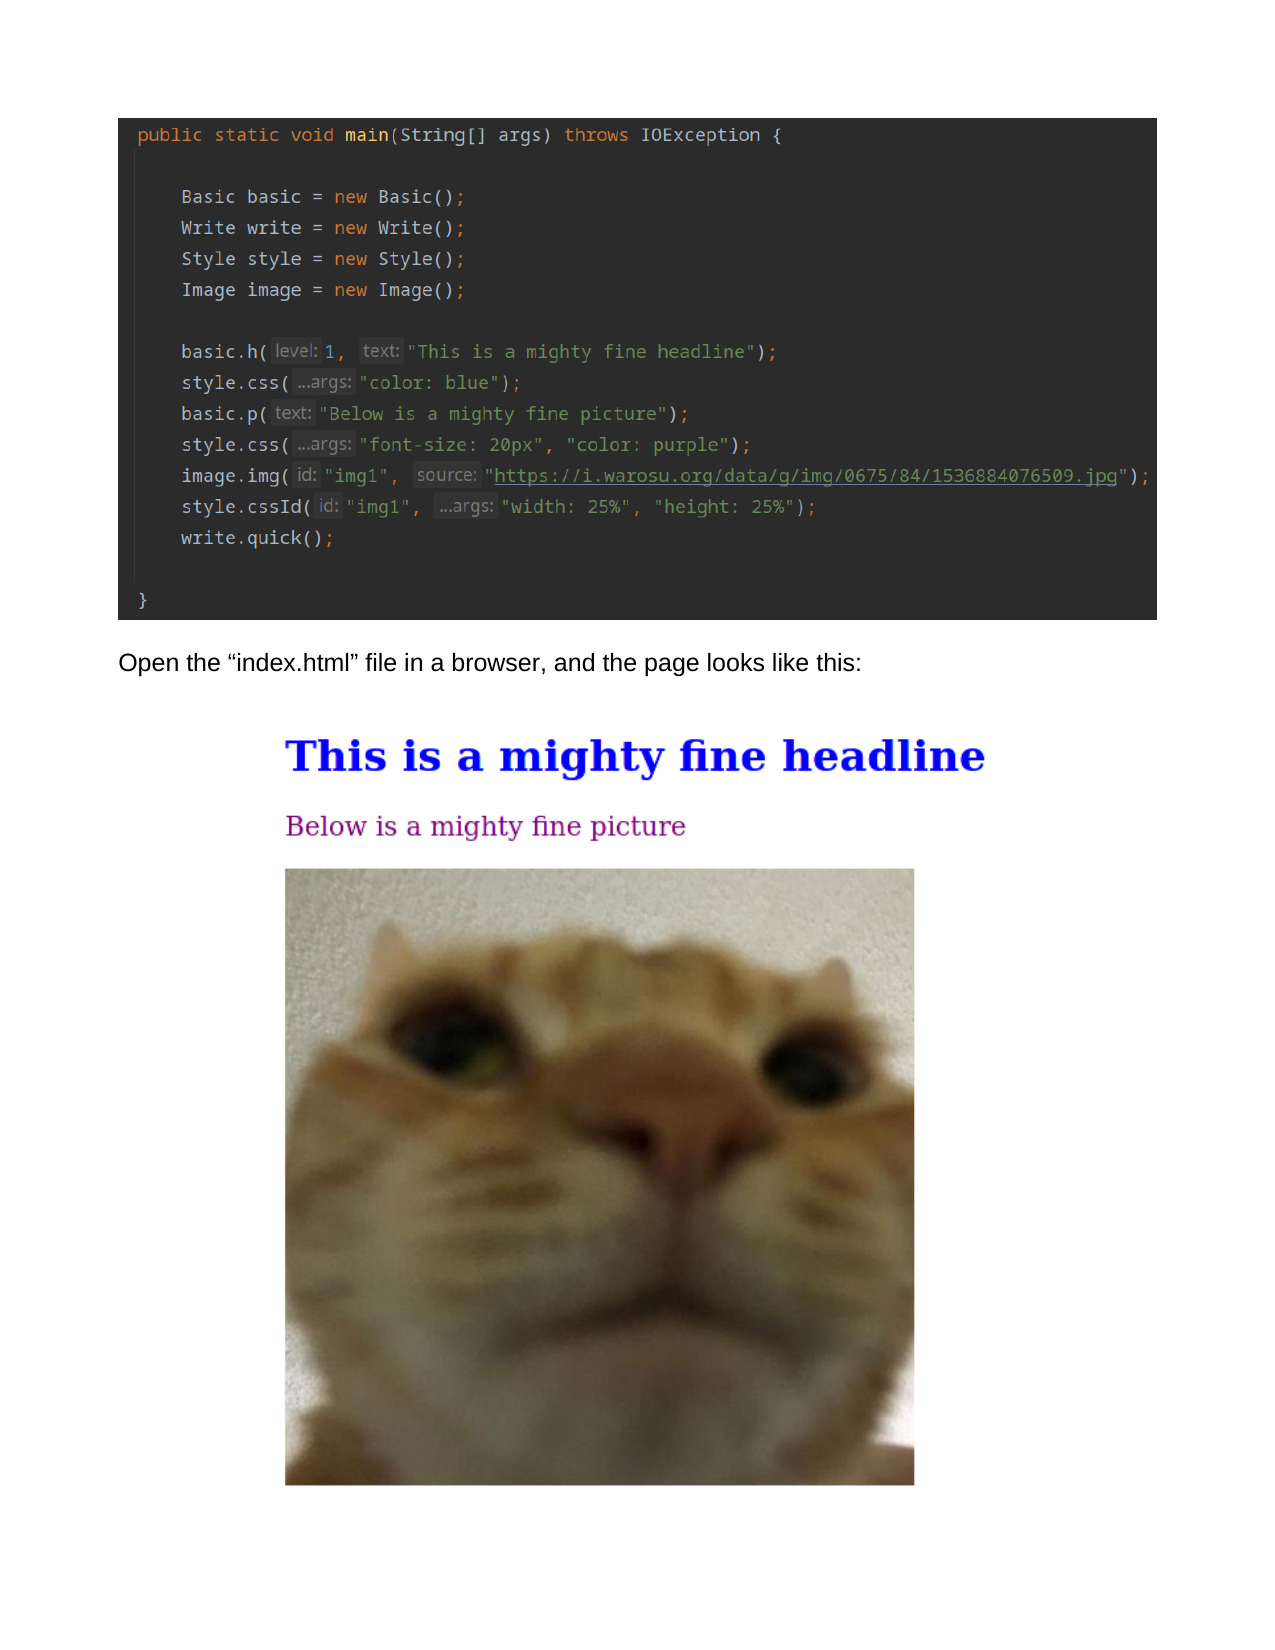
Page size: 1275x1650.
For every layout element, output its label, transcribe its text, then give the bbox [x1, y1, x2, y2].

text Open the “index.html” file in a browser, and the page looks like this: [118, 648, 1157, 677]
picture [118, 118, 1157, 620]
picture [277, 706, 998, 1512]
